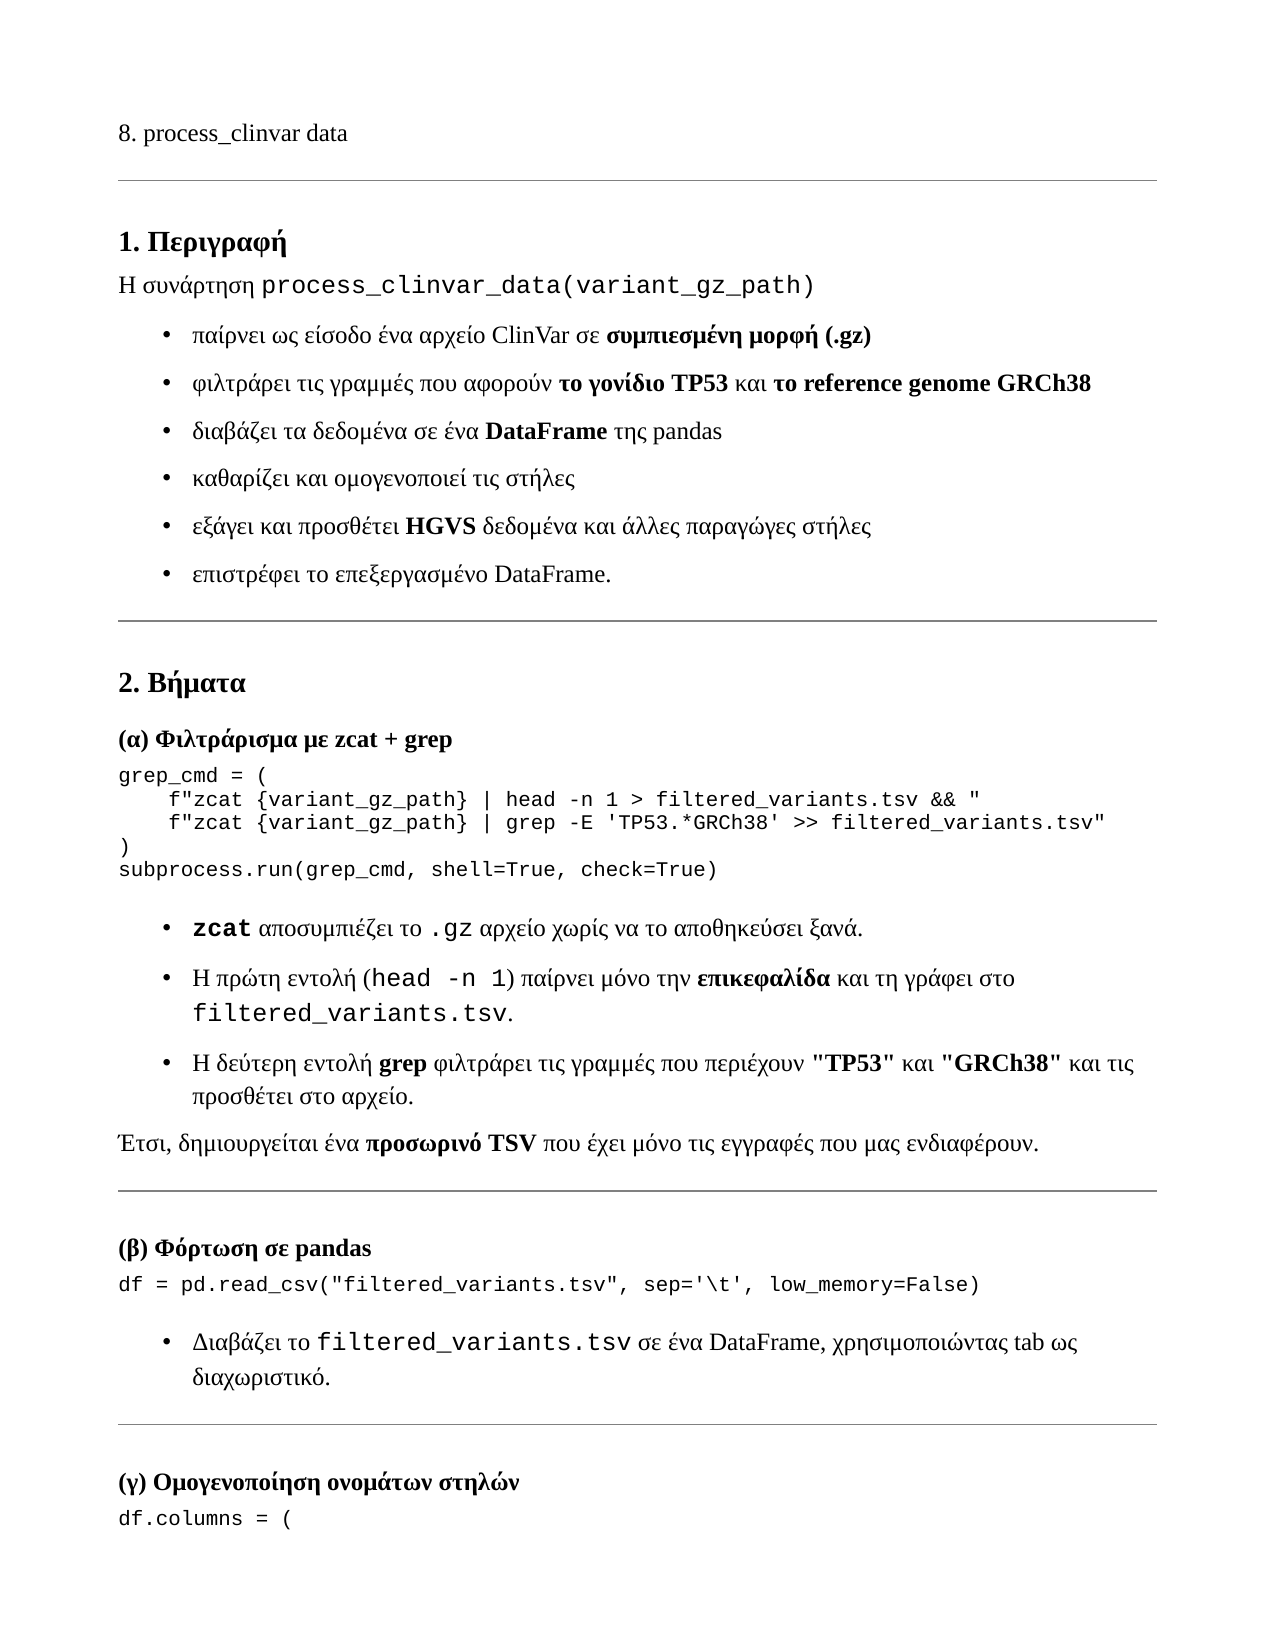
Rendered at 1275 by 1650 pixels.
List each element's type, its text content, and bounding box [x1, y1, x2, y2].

text subprocess.run(grep_cmd, shell=True, check=True) [118, 859, 1157, 883]
text Η συνάρτηση process_clinvar_data(variant_gz_path) [118, 271, 1157, 301]
list επιστρέφει το επεξεργασμένο DataFrame. [162, 559, 1157, 587]
subtitle 1. Περιγραφή [118, 224, 1157, 258]
subtitle (α) Φιλτράρισμα με zcat + grep [118, 724, 1157, 752]
subtitle 2. Βήματα [118, 665, 1157, 699]
list παίρνει ως είσοδο ένα αρχείο ClinVar σε συμπιεσμένη μορφή (.gz) [162, 321, 1157, 349]
text df = pd.read_csv("filtered_variants.tsv", sep='\t', low_memory=False) [118, 1274, 1157, 1298]
text Έτσι, δημιουργείται ένα προσωρινό TSV που έχει μόνο τις εγγραφές που μας ενδιαφέρουν. [118, 1128, 1157, 1157]
list Η πρώτη εντολή (head -n 1) παίρνει μόνο την επικεφαλίδα και τη γράφει στο filtered_variants.tsv. [162, 963, 1157, 1028]
text ) [118, 836, 1157, 859]
text grep_cmd = ( [118, 765, 1157, 788]
text f"zcat {variant_gz_path} | grep -E 'TP53.*GRCh38' >> filtered_variants.tsv" [118, 812, 1157, 836]
text 8. process_clinvar data [118, 118, 1157, 147]
subtitle (β) Φόρτωση σε pandas [118, 1233, 1157, 1261]
list φιλτράρει τις γραμμές που αφορούν το γονίδιο TP53 και το reference genome GRCh38 [162, 368, 1157, 397]
list Η δεύτερη εντολή grep φιλτράρει τις γραμμές που περιέχουν "TP53" και "GRCh38" και τις προσθέτει στο αρχείο. [162, 1048, 1157, 1109]
list διαβάζει τα δεδομένα σε ένα DataFrame της pandas [162, 416, 1157, 444]
list εξάγει και προσθέτει HGVS δεδομένα και άλλες παραγώγες στήλες [162, 511, 1157, 540]
text f"zcat {variant_gz_path} | head -n 1 > filtered_variants.tsv && " [118, 788, 1157, 812]
subtitle (γ) Ομογενοποίηση ονομάτων στηλών [118, 1467, 1157, 1495]
text df.columns = ( [118, 1508, 1157, 1531]
list Διαβάζει το filtered_variants.tsv σε ένα DataFrame, χρησιμοποιώντας tab ως διαχωριστικό. [162, 1327, 1157, 1391]
list zcat αποσυμπιέζει το .gz αρχείο χωρίς να το αποθηκεύσει ξανά. [162, 913, 1157, 943]
list καθαρίζει και ομογενοποιεί τις στήλες [162, 463, 1157, 492]
